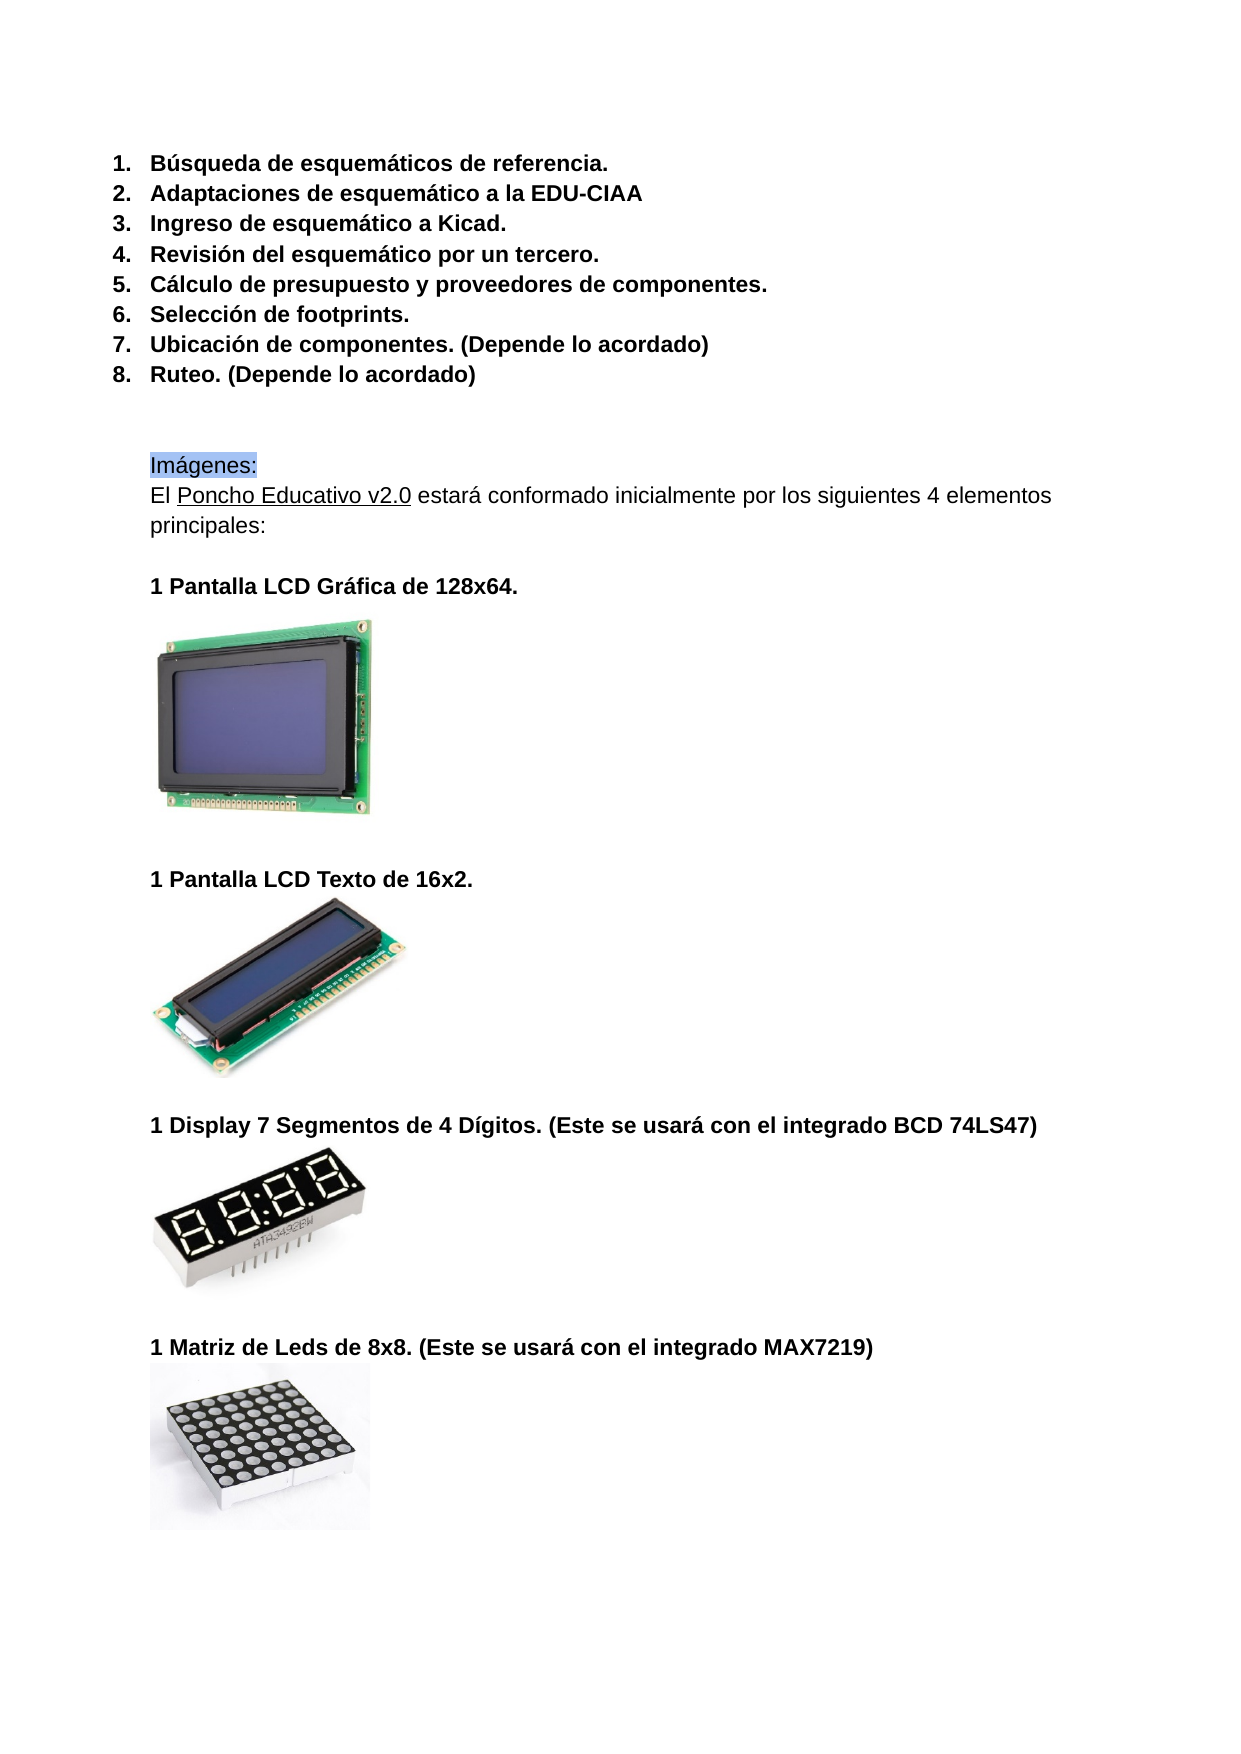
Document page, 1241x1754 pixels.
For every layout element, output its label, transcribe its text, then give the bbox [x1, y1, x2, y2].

list Cálculo de presupuesto y proveedores de componentes. [112, 271, 1090, 297]
list Selección de footprints. [112, 301, 1090, 327]
list Ingreso de esquemático a Kicad. [112, 210, 1090, 237]
list Ruteo. (Depende lo acordado) [112, 361, 1090, 388]
list Búsqueda de esquemáticos de referencia. [112, 150, 1090, 176]
text 1 Matriz de Leds de 8x8. (Este se usará con el integrado MAX7219) [150, 1334, 1090, 1360]
list Revisión del esquemático por un tercero. [112, 241, 1090, 267]
list Adaptaciones de esquemático a la EDU-CIAA [112, 180, 1090, 207]
text 1 Pantalla LCD Texto de 16x2. [150, 866, 1090, 893]
text 1 Display 7 Segmentos de 4 Dígitos. (Este se usará con el integrado BCD 74LS47) [150, 1112, 1090, 1138]
text El Poncho Educativo v2.0 estará conformado inicialmente por los siguientes 4 elementos principales: [150, 482, 1090, 539]
list Ubicación de componentes. (Depende lo acordado) [112, 331, 1090, 358]
text Imágenes: [150, 452, 1090, 478]
text 1 Pantalla LCD Gráfica de 128x64. [150, 573, 1090, 599]
